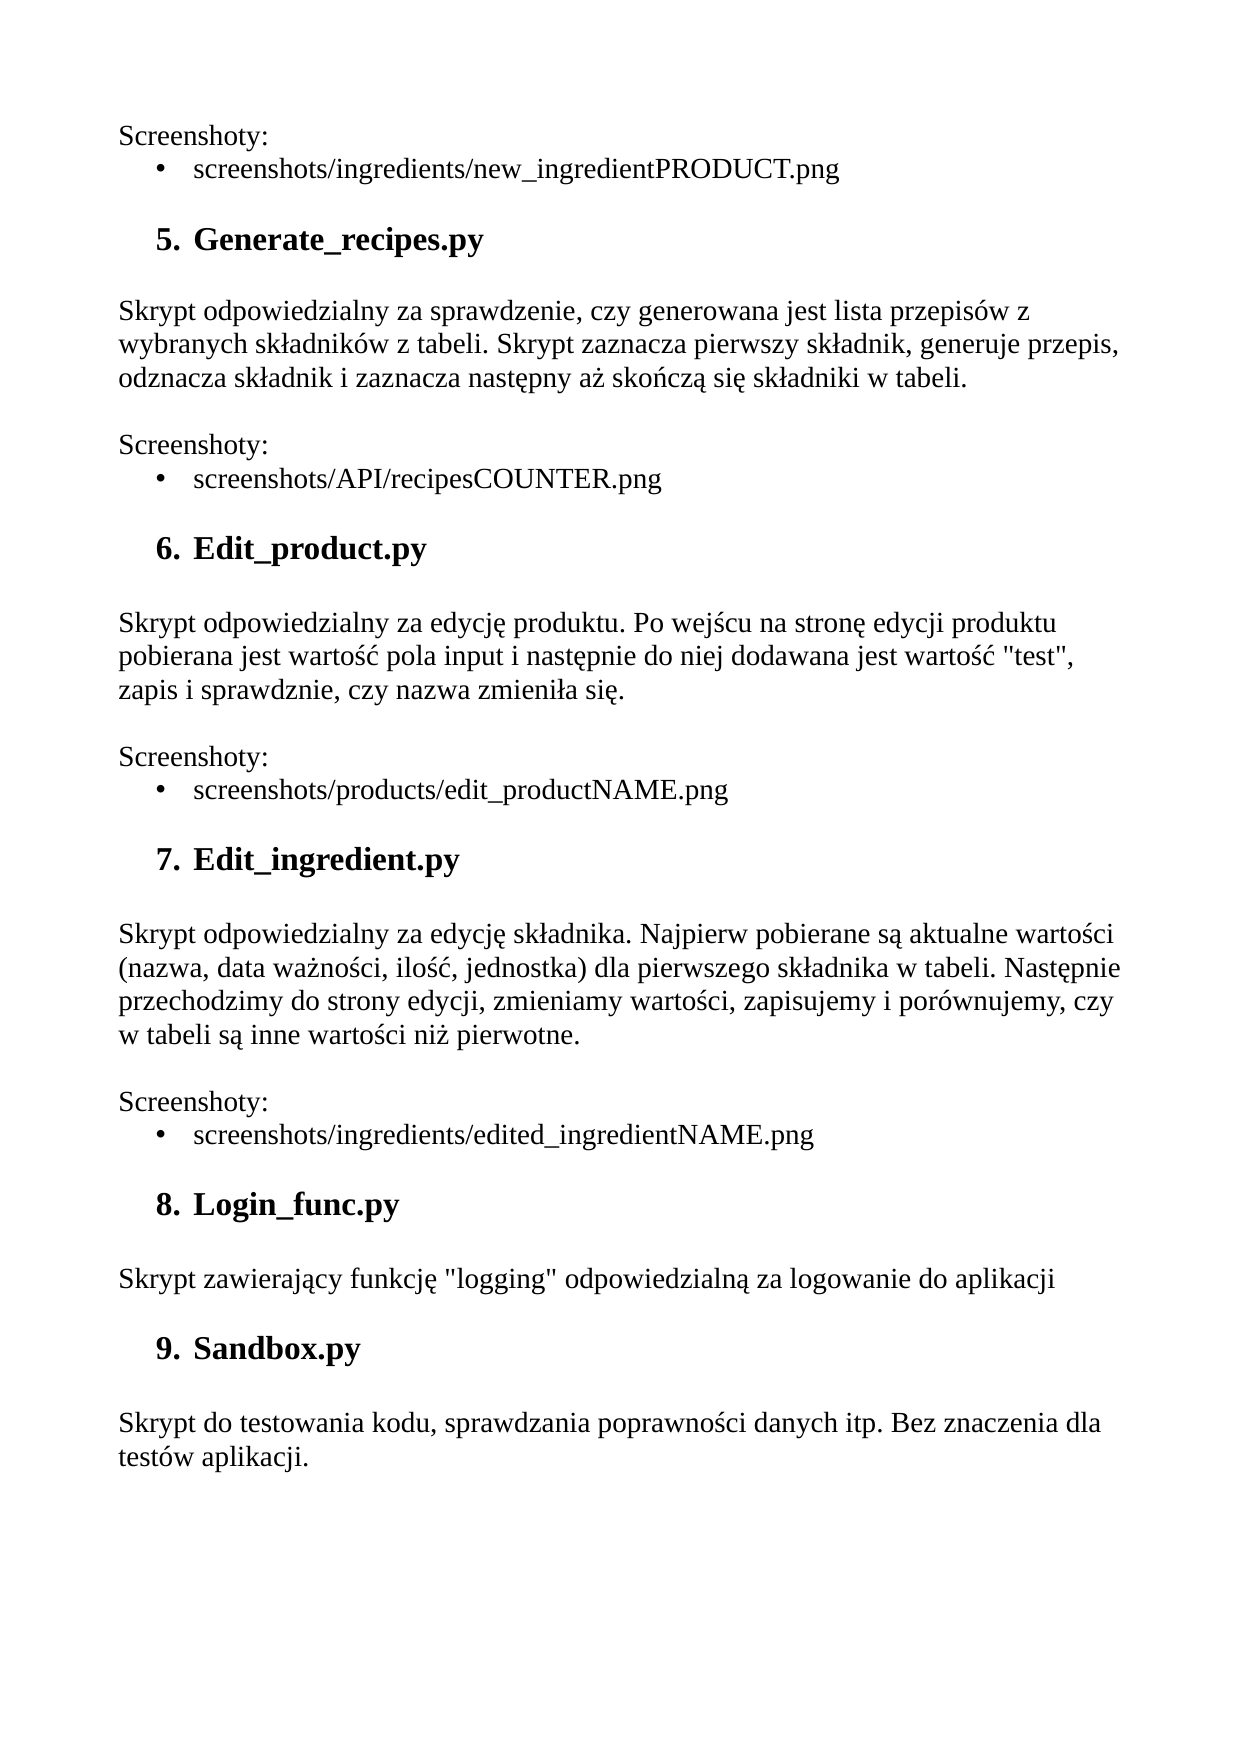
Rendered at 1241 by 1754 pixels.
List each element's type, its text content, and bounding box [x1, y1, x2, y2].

text Skrypt do testowania kodu, sprawdzania poprawności danych itp. Bez znaczenia dla testów aplikacji. [118, 1405, 1122, 1472]
list screenshots/ingredients/edited_ingredientNAME.png [156, 1117, 1122, 1151]
list Generate_recipes.py [156, 219, 1122, 257]
list Sandbox.py [156, 1328, 1122, 1367]
list Edit_ingredient.py [156, 839, 1122, 878]
text Skrypt odpowiedzialny za edycję produktu. Po wejścu na stronę edycji produktu pobierana jest wartość pola input i następnie do niej dodawana jest wartość "test", zapis i sprawdznie, czy nazwa zmieniła się. [118, 605, 1122, 705]
list screenshots/products/edit_productNAME.png [156, 772, 1122, 806]
text Screenshoty: [118, 118, 1122, 152]
list screenshots/ingredients/new_ingredientPRODUCT.png [156, 152, 1122, 185]
list Login_func.py [156, 1185, 1122, 1223]
list screenshots/API/recipesCOUNTER.png [156, 461, 1122, 494]
text Screenshoty: [118, 1084, 1122, 1117]
text Skrypt zawierający funkcję "logging" odpowiedzialną za logowanie do aplikacji [118, 1261, 1122, 1295]
list Edit_product.py [156, 528, 1122, 566]
text Screenshoty: [118, 739, 1122, 772]
text Skrypt odpowiedzialny za sprawdzenie, czy generowana jest lista przepisów z wybranych składników z tabeli. Skrypt zaznacza pierwszy składnik, generuje przepis, odznacza składnik i zaznacza następny aż skończą się składniki w tabeli. [118, 293, 1122, 394]
text Skrypt odpowiedzialny za edycję składnika. Najpierw pobierane są aktualne wartości (nazwa, data ważności, ilość, jednostka) dla pierwszego składnika w tabeli. Następnie przechodzimy do strony edycji, zmieniamy wartości, zapisujemy i porównujemy, czy w tabeli są inne wartości niż pierwotne. [118, 916, 1122, 1050]
text Screenshoty: [118, 427, 1122, 461]
